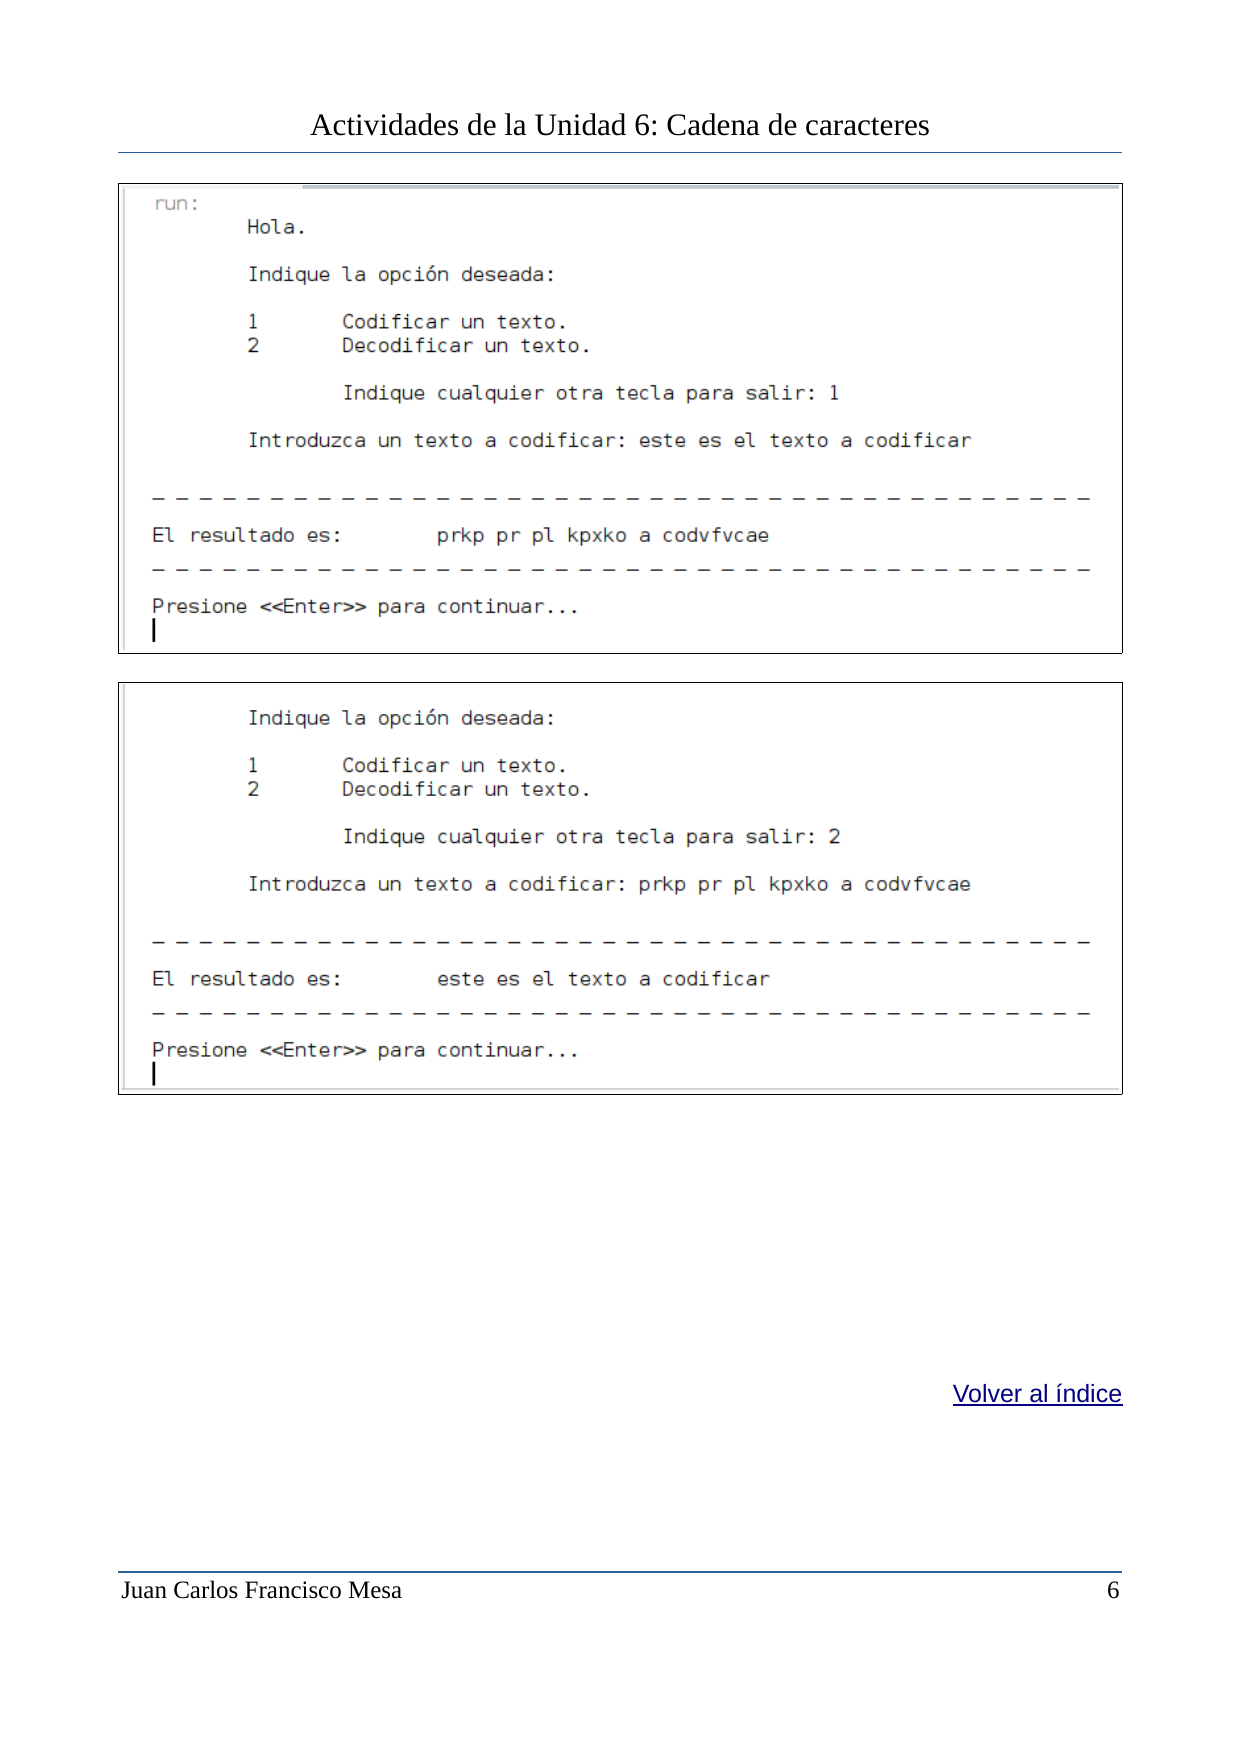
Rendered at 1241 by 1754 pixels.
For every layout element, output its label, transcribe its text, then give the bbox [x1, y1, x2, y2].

picture [121, 185, 1119, 650]
picture [121, 684, 1119, 1091]
text Volver al índice [118, 1379, 1122, 1408]
